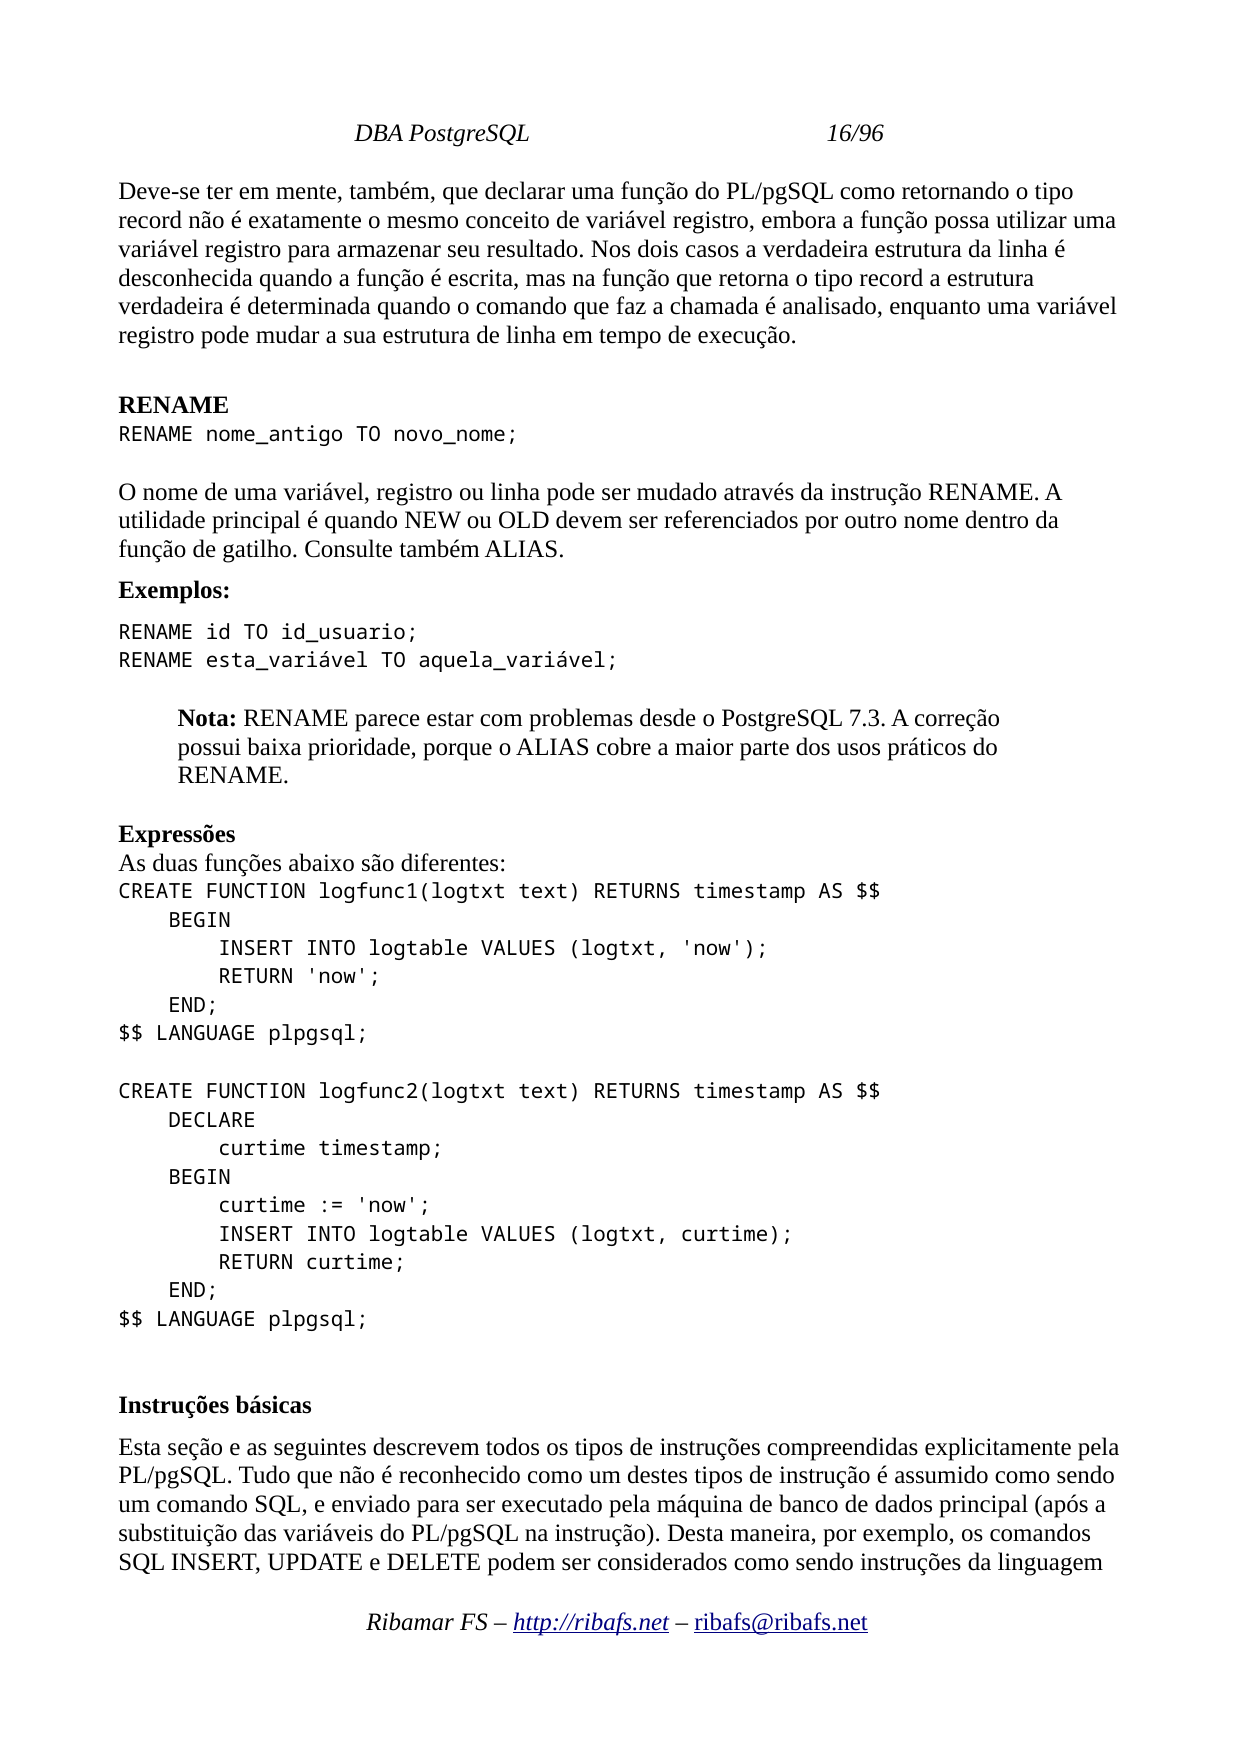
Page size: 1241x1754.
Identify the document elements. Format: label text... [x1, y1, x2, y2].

text DECLARE [118, 1105, 1122, 1133]
text CREATE FUNCTION logfunc1(logtxt text) RETURNS timestamp AS $$ [118, 876, 1122, 905]
text END; [118, 1276, 1122, 1304]
text CREATE FUNCTION logfunc2(logtxt text) RETURNS timestamp AS $$ [118, 1076, 1122, 1105]
text Nota: RENAME parece estar com problemas desde o PostgreSQL 7.3. A correção possui baixa prioridade, porque o ALIAS cobre a maior parte dos usos práticos do RENAME. [177, 703, 1063, 789]
text RENAME id TO id_usuario; [118, 617, 1122, 645]
text RENAME [118, 390, 1122, 419]
text curtime := 'now'; [118, 1190, 1122, 1219]
text As duas funções abaixo são diferentes: [118, 848, 1122, 876]
text RENAME nome_antigo TO novo_nome; [118, 419, 1122, 447]
text curtime timestamp; [118, 1133, 1122, 1162]
text Exemplos: [118, 576, 1122, 604]
text BEGIN [118, 1162, 1122, 1190]
text Esta seção e as seguintes descrevem todos os tipos de instruções compreendidas explicitamente pela PL/pgSQL. Tudo que não é reconhecido como um destes tipos de instrução é assumido como sendo um comando SQL, e enviado para ser executado pela máquina de banco de dados principal (após a substituição das variáveis do PL/pgSQL na instrução). Desta maneira, por exemplo, os comandos SQL INSERT, UPDATE e DELETE podem ser considerados como sendo instruções da linguagem [118, 1432, 1122, 1576]
text RENAME esta_variável TO aquela_variável; [118, 645, 1122, 674]
text RETURN curtime; [118, 1247, 1122, 1276]
text Deve-se ter em mente, também, que declarar uma função do PL/pgSQL como retornando o tipo record não é exatamente o mesmo conceito de variável registro, embora a função possa utilizar uma variável registro para armazenar seu resultado. Nos dois casos a verdadeira estrutura da linha é desconhecida quando a função é escrita, mas na função que retorna o tipo record a estrutura verdadeira é determinada quando o comando que faz a chamada é analisado, enquanto uma variável registro pode mudar a sua estrutura de linha em tempo de execução. [118, 176, 1122, 349]
text Expressões [118, 819, 1122, 848]
text $$ LANGUAGE plpgsql; [118, 1018, 1122, 1047]
text INSERT INTO logtable VALUES (logtxt, 'now'); [118, 933, 1122, 962]
text $$ LANGUAGE plpgsql; [118, 1304, 1122, 1332]
text BEGIN [118, 905, 1122, 933]
text INSERT INTO logtable VALUES (logtxt, curtime); [118, 1219, 1122, 1247]
text O nome de uma variável, registro ou linha pode ser mudado através da instrução RENAME. A utilidade principal é quando NEW ou OLD devem ser referenciados por outro nome dentro da função de gatilho. Consulte também ALIAS. [118, 477, 1122, 563]
text Instruções básicas [118, 1391, 1122, 1419]
text END; [118, 990, 1122, 1018]
text RETURN 'now'; [118, 962, 1122, 990]
